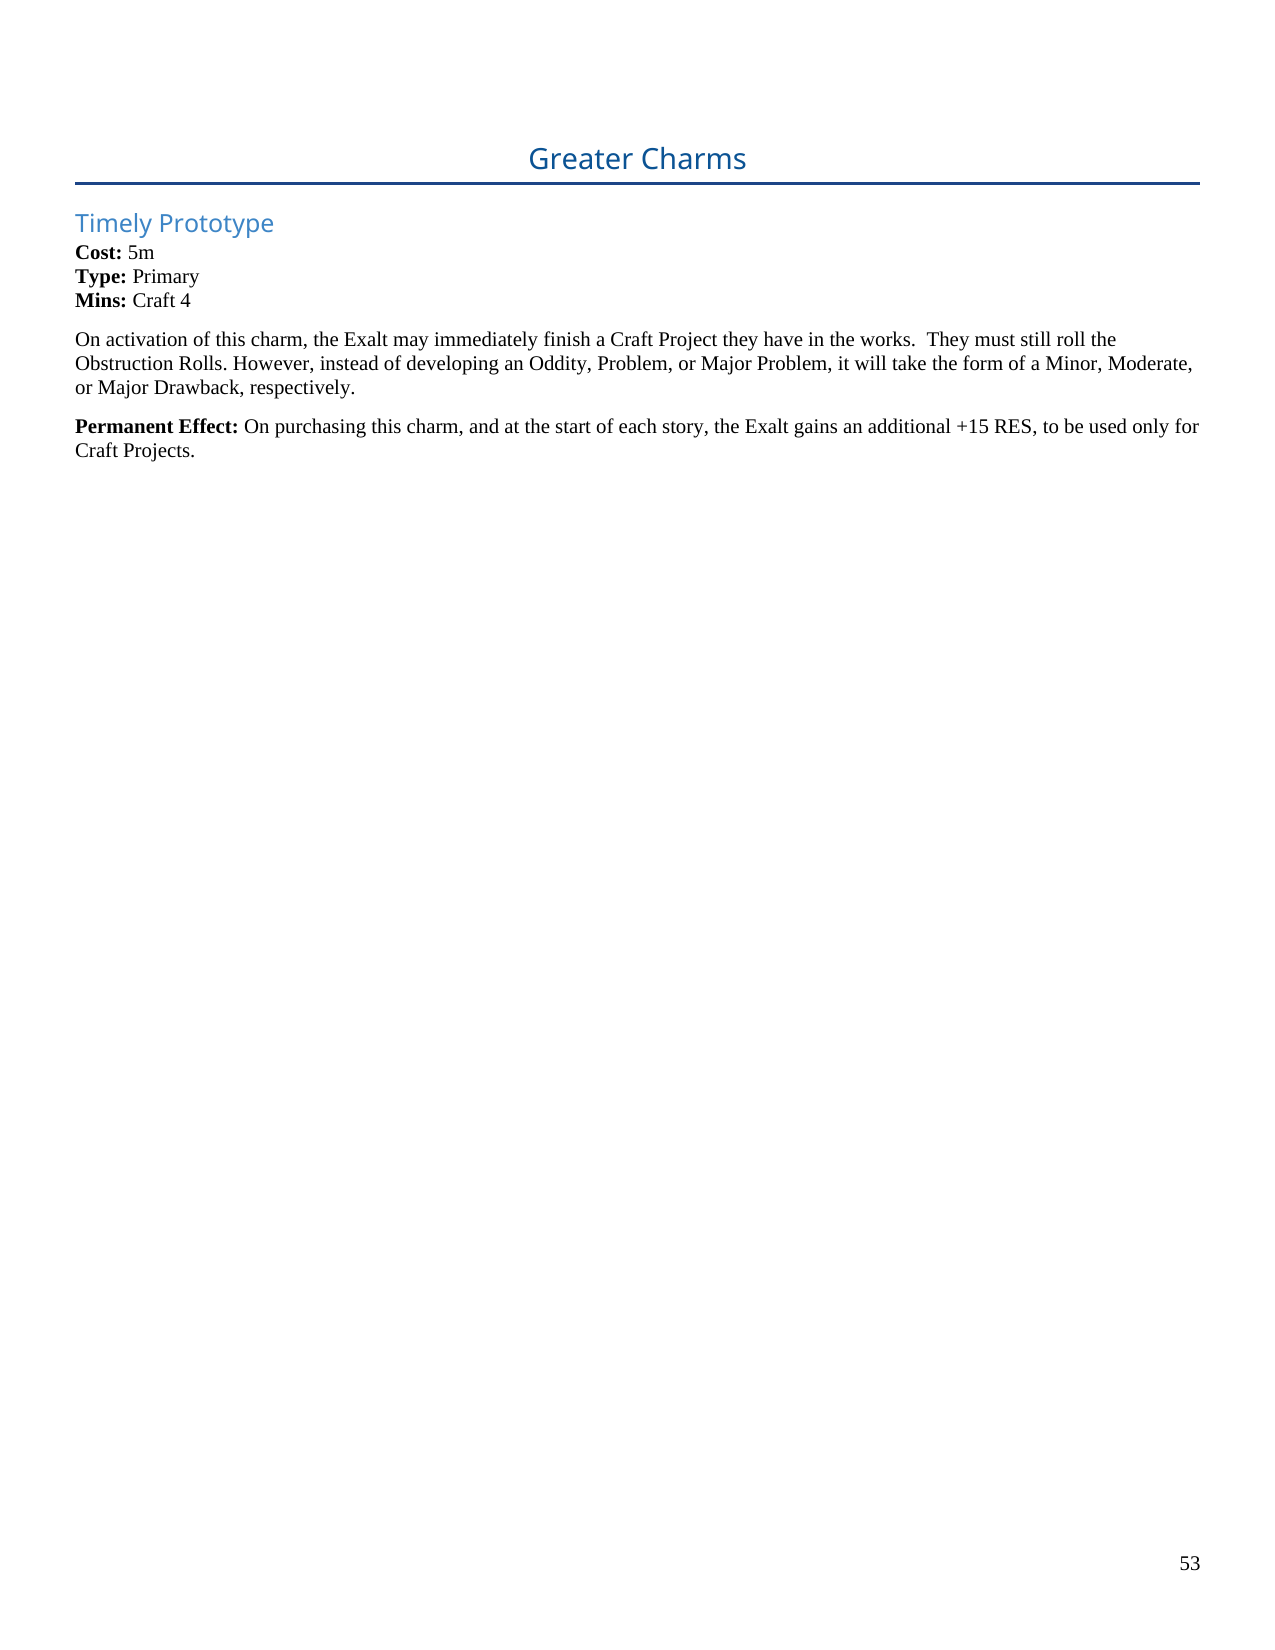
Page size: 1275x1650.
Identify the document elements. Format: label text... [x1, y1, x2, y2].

subtitle Timely Prototype [75, 206, 1200, 240]
text Permanent Effect: On purchasing this charm, and at the start of each story, the Exalt gains an additional +15 RES, to be used only for Craft Projects. [75, 414, 1200, 462]
text On activation of this charm, the Exalt may immediately finish a Craft Project they have in the works. They must still roll the Obstruction Rolls. However, instead of developing an Oddity, Problem, or Major Problem, it will take the form of a Minor, Moderate, or Major Drawback, respectively. [75, 327, 1200, 399]
text Greater Charms [75, 138, 1200, 182]
text Cost: 5m Type: Primary Mins: Craft 4 [75, 240, 1200, 312]
